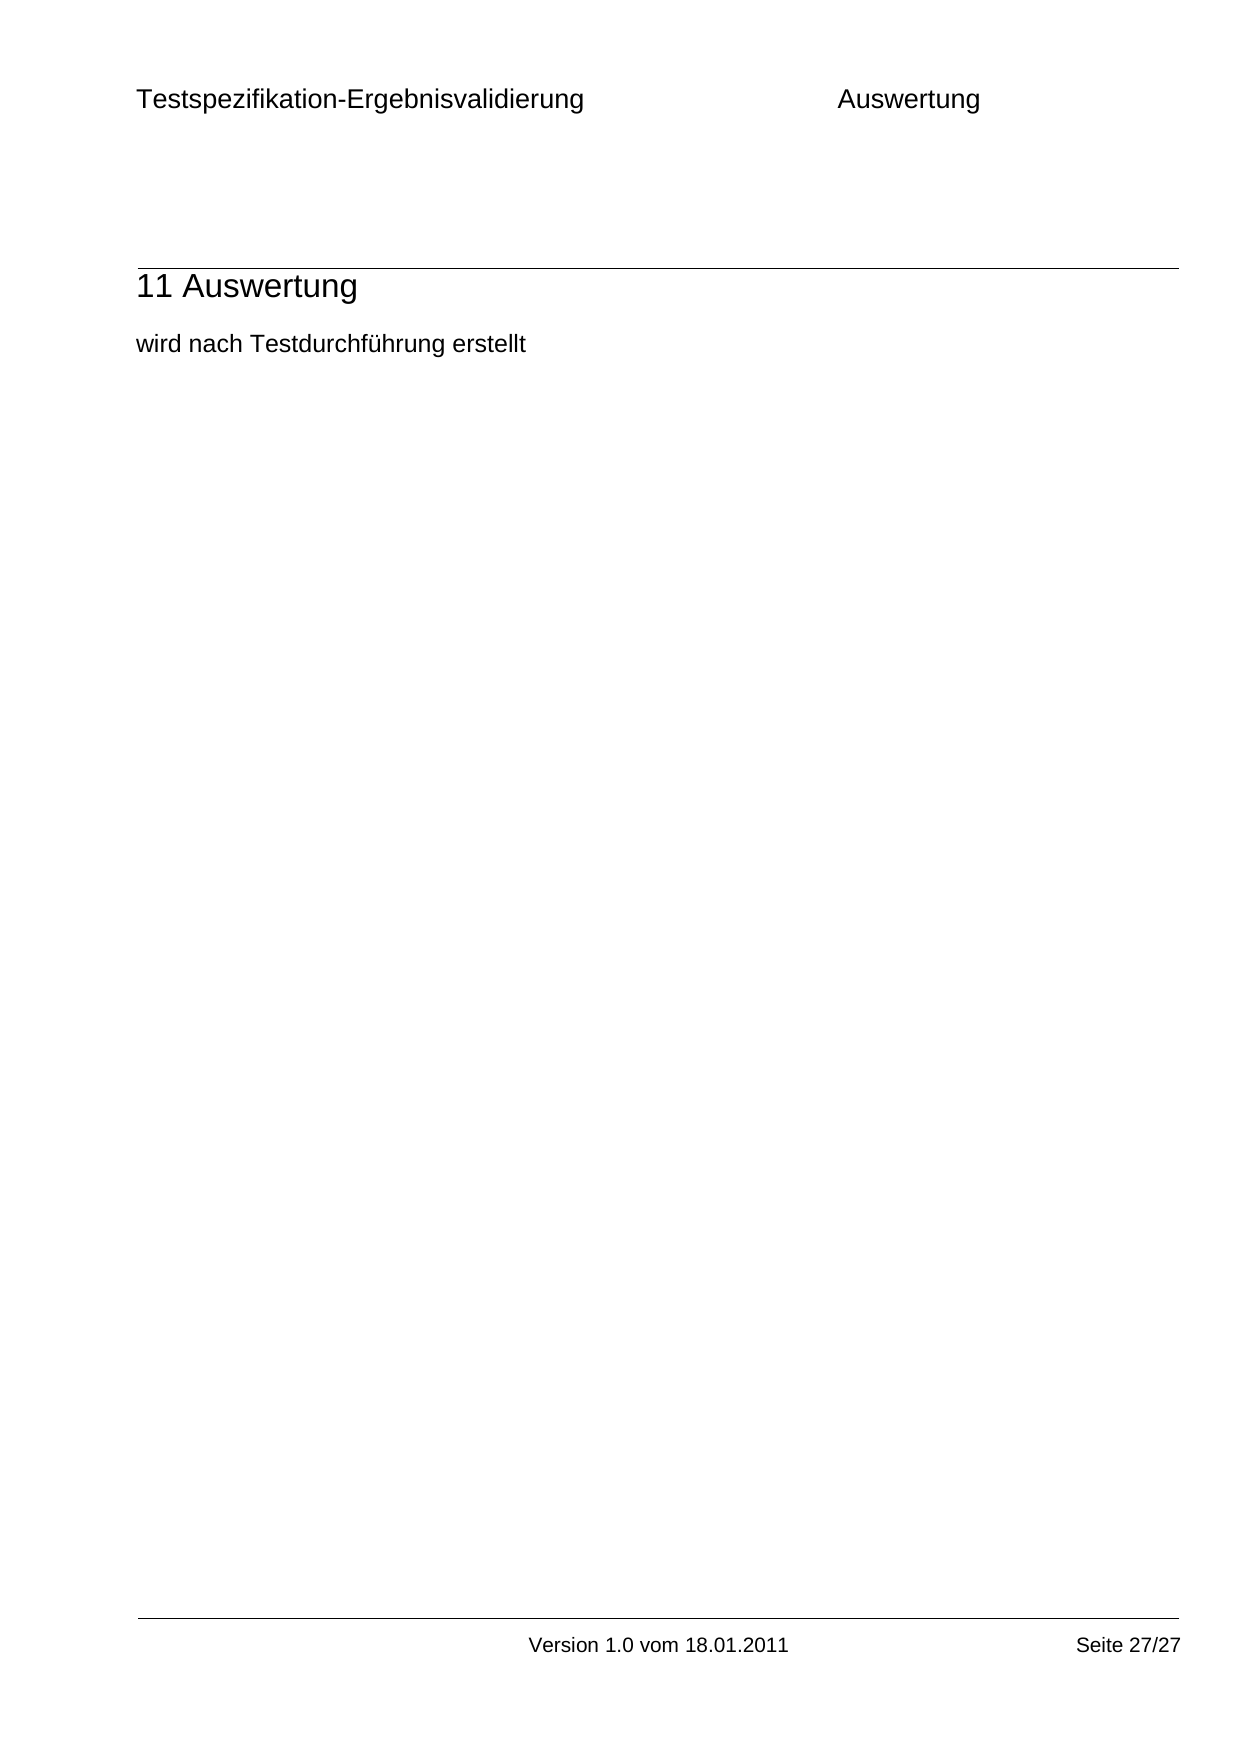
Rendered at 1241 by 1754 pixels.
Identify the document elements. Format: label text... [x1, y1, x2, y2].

text wird nach Testdurchführung erstellt [136, 329, 1181, 358]
subtitle Auswertung [351, 289, 1181, 304]
subtitle Auswertung [136, 289, 352, 304]
